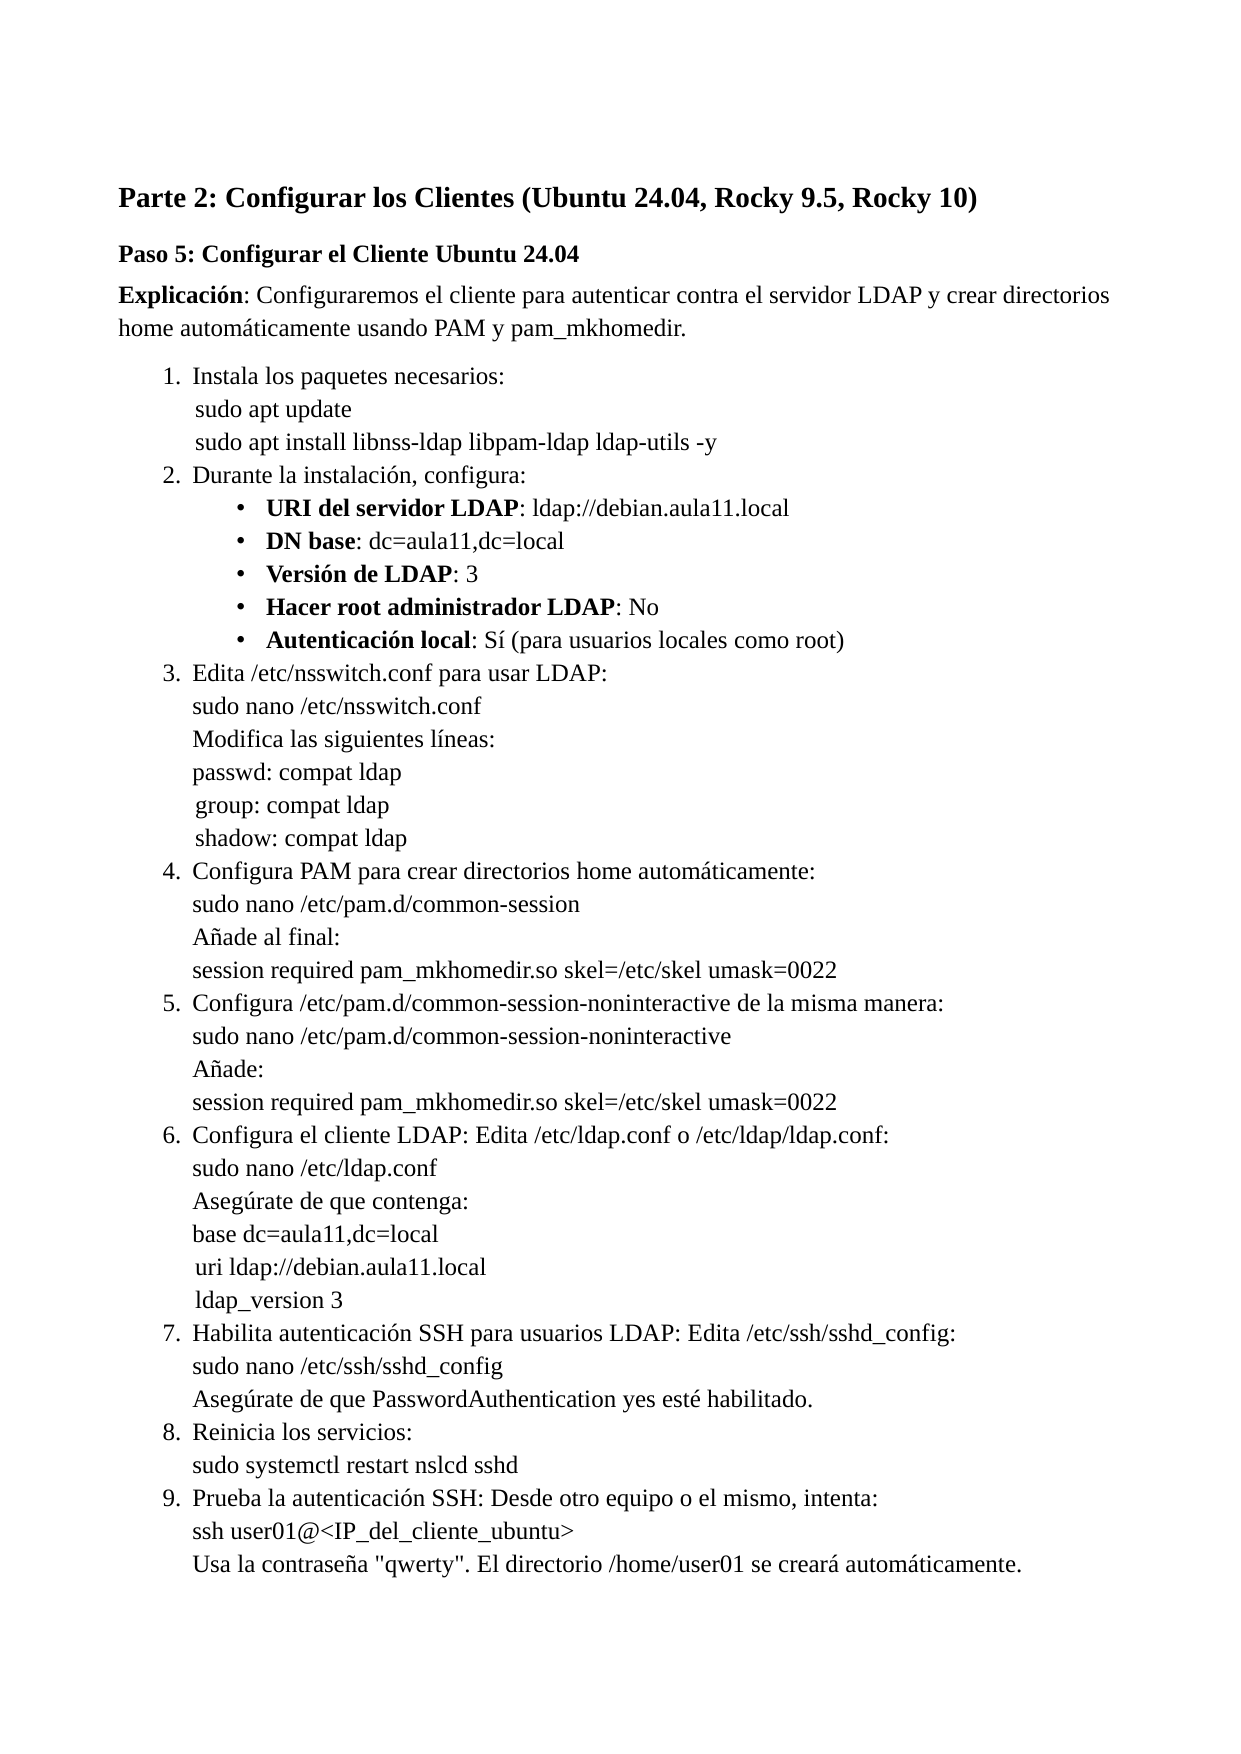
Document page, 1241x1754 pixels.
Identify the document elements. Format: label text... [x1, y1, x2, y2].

list Modifica las siguientes líneas: [162, 724, 1122, 753]
list Hacer root administrador LDAP: No [236, 592, 1122, 621]
list session required pam_mkhomedir.so skel=/etc/skel umask=0022 [162, 955, 1122, 984]
text Explicación: Configuraremos el cliente para autenticar contra el servidor LDAP y crear directorios home automáticamente usando PAM y pam_mkhomedir. [118, 280, 1122, 342]
subtitle Parte 2: Configurar los Clientes (Ubuntu 24.04, Rocky 9.5, Rocky 10) [118, 180, 1122, 214]
list base dc=aula11,dc=local [162, 1219, 1122, 1248]
list Configura el cliente LDAP: Edita /etc/ldap.conf o /etc/ldap/ldap.conf: [162, 1120, 1122, 1149]
list URI del servidor LDAP: ldap://debian.aula11.local [236, 493, 1122, 522]
list sudo systemctl restart nslcd sshd [162, 1450, 1122, 1479]
text group: compat ldap [195, 790, 1122, 819]
text shadow: compat ldap [195, 823, 1122, 852]
list Añade al final: [162, 922, 1122, 951]
text ldap_version 3 [195, 1285, 1122, 1314]
text sudo apt install libnss-ldap libpam-ldap ldap-utils -y [195, 427, 1122, 456]
list Configura /etc/pam.d/common-session-noninteractive de la misma manera: [162, 988, 1122, 1017]
list sudo nano /etc/pam.d/common-session-noninteractive [162, 1021, 1122, 1050]
list Asegúrate de que contenga: [162, 1186, 1122, 1215]
list Edita /etc/nsswitch.conf para usar LDAP: [162, 658, 1122, 687]
list session required pam_mkhomedir.so skel=/etc/skel umask=0022 [162, 1087, 1122, 1116]
subtitle Paso 5: Configurar el Cliente Ubuntu 24.04 [118, 239, 1122, 268]
list DN base: dc=aula11,dc=local [236, 526, 1122, 554]
text uri ldap://debian.aula11.local [195, 1252, 1122, 1281]
list Versión de LDAP: 3 [236, 559, 1122, 588]
list Autenticación local: Sí (para usuarios locales como root) [236, 625, 1122, 654]
list Habilita autenticación SSH para usuarios LDAP: Edita /etc/ssh/sshd_config: [162, 1318, 1122, 1347]
list ssh user01@<IP_del_cliente_ubuntu> [162, 1516, 1122, 1545]
list Prueba la autenticación SSH: Desde otro equipo o el mismo, intenta: [162, 1483, 1122, 1512]
list Usa la contraseña "qwerty". El directorio /home/user01 se creará automáticamente. [162, 1549, 1122, 1578]
list sudo nano /etc/pam.d/common-session [162, 889, 1122, 918]
list sudo nano /etc/nsswitch.conf [162, 691, 1122, 720]
list sudo nano /etc/ldap.conf [162, 1153, 1122, 1182]
list Configura PAM para crear directorios home automáticamente: [162, 856, 1122, 885]
list Añade: [162, 1054, 1122, 1083]
text sudo apt update [195, 394, 1122, 422]
list Durante la instalación, configura: [162, 460, 1122, 488]
list Asegúrate de que PasswordAuthentication yes esté habilitado. [162, 1384, 1122, 1413]
list passwd: compat ldap [162, 757, 1122, 786]
list Reinicia los servicios: [162, 1417, 1122, 1446]
list sudo nano /etc/ssh/sshd_config [162, 1351, 1122, 1380]
list Instala los paquetes necesarios: [162, 361, 1122, 389]
